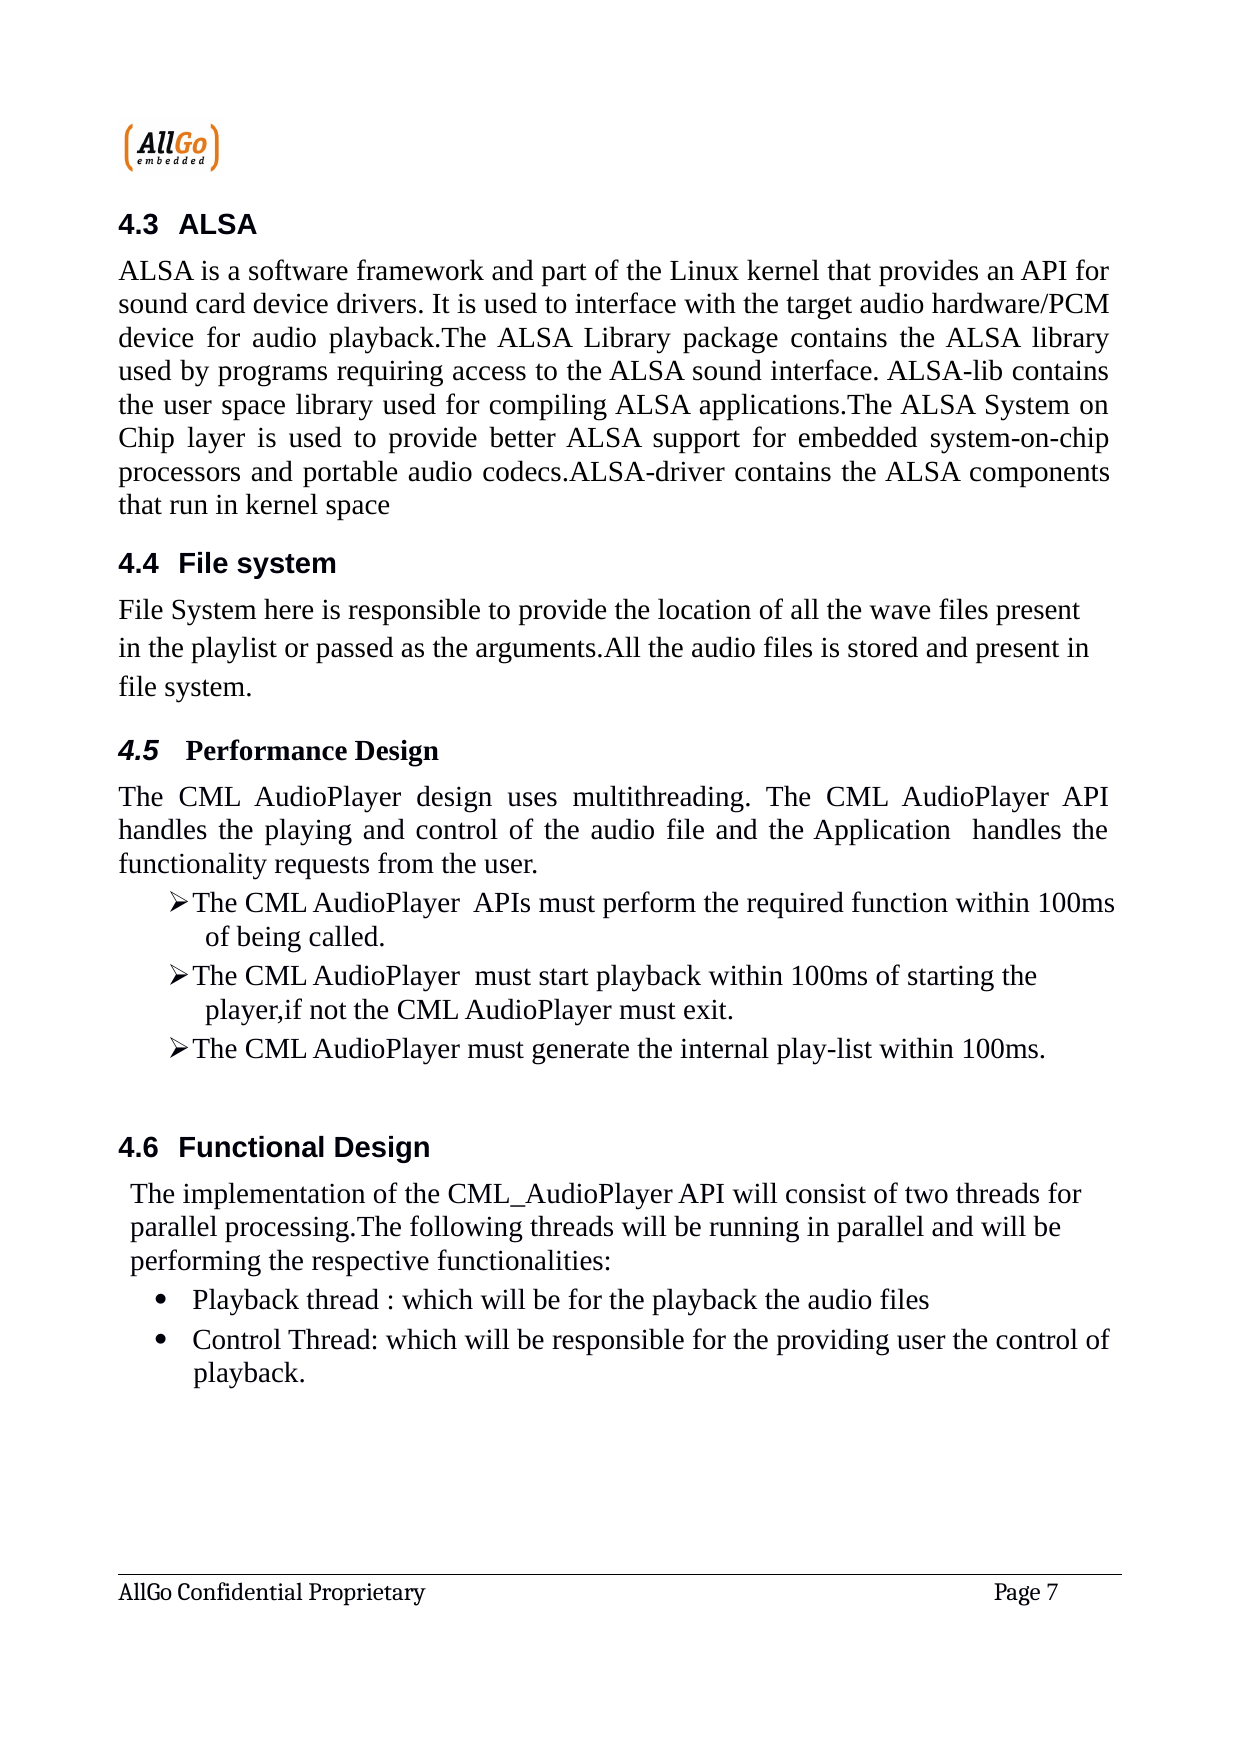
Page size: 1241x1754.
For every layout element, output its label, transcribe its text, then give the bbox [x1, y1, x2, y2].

text The implementation of the CML_AudioPlayer API will consist of two threads for parallel processing.The following threads will be running in parallel and will be performing the respective functionalities: [130, 1176, 1110, 1276]
text File System here is responsible to provide the location of all the wave files present in the playlist or passed as the arguments.All the audio files is stored and present in file system. [118, 592, 1110, 703]
subtitle ALSA [118, 207, 1122, 240]
text The CML AudioPlayer design uses multithreading. The CML AudioPlayer API handles the playing and control of the audio file and the Application handles the functionality requests from the user. [118, 779, 1110, 879]
subtitle Functional Design [118, 1130, 1122, 1163]
list Control Thread: which will be responsible for the providing user the control of playback. [156, 1322, 1122, 1389]
picture [118, 118, 225, 177]
subtitle File system [118, 546, 1122, 579]
list Playback thread : which will be for the playback the audio files [156, 1282, 1122, 1316]
subtitle Performance Design [118, 733, 1122, 766]
text ALSA is a software framework and part of the Linux kernel that provides an API for sound card device drivers. It is used to interface with the target audio hardware/PCM device for audio playback.The ALSA Library package contains the ALSA library used by programs requiring access to the ALSA sound interface. ALSA-lib contains the user space library used for compiling ALSA applications.The ALSA System on Chip layer is used to provide better ALSA support for embedded system-on-chip processors and portable audio codecs.ALSA-driver contains the ALSA components that run in kernel space [118, 253, 1110, 521]
list The CML AudioPlayer must generate the internal play-list within 100ms. [167, 1032, 1122, 1065]
list The CML AudioPlayer must start playback within 100ms of starting the player,if not the CML AudioPlayer must exit. [167, 958, 1122, 1026]
list The CML AudioPlayer APIs must perform the required function within 100ms of being called. [167, 885, 1122, 953]
